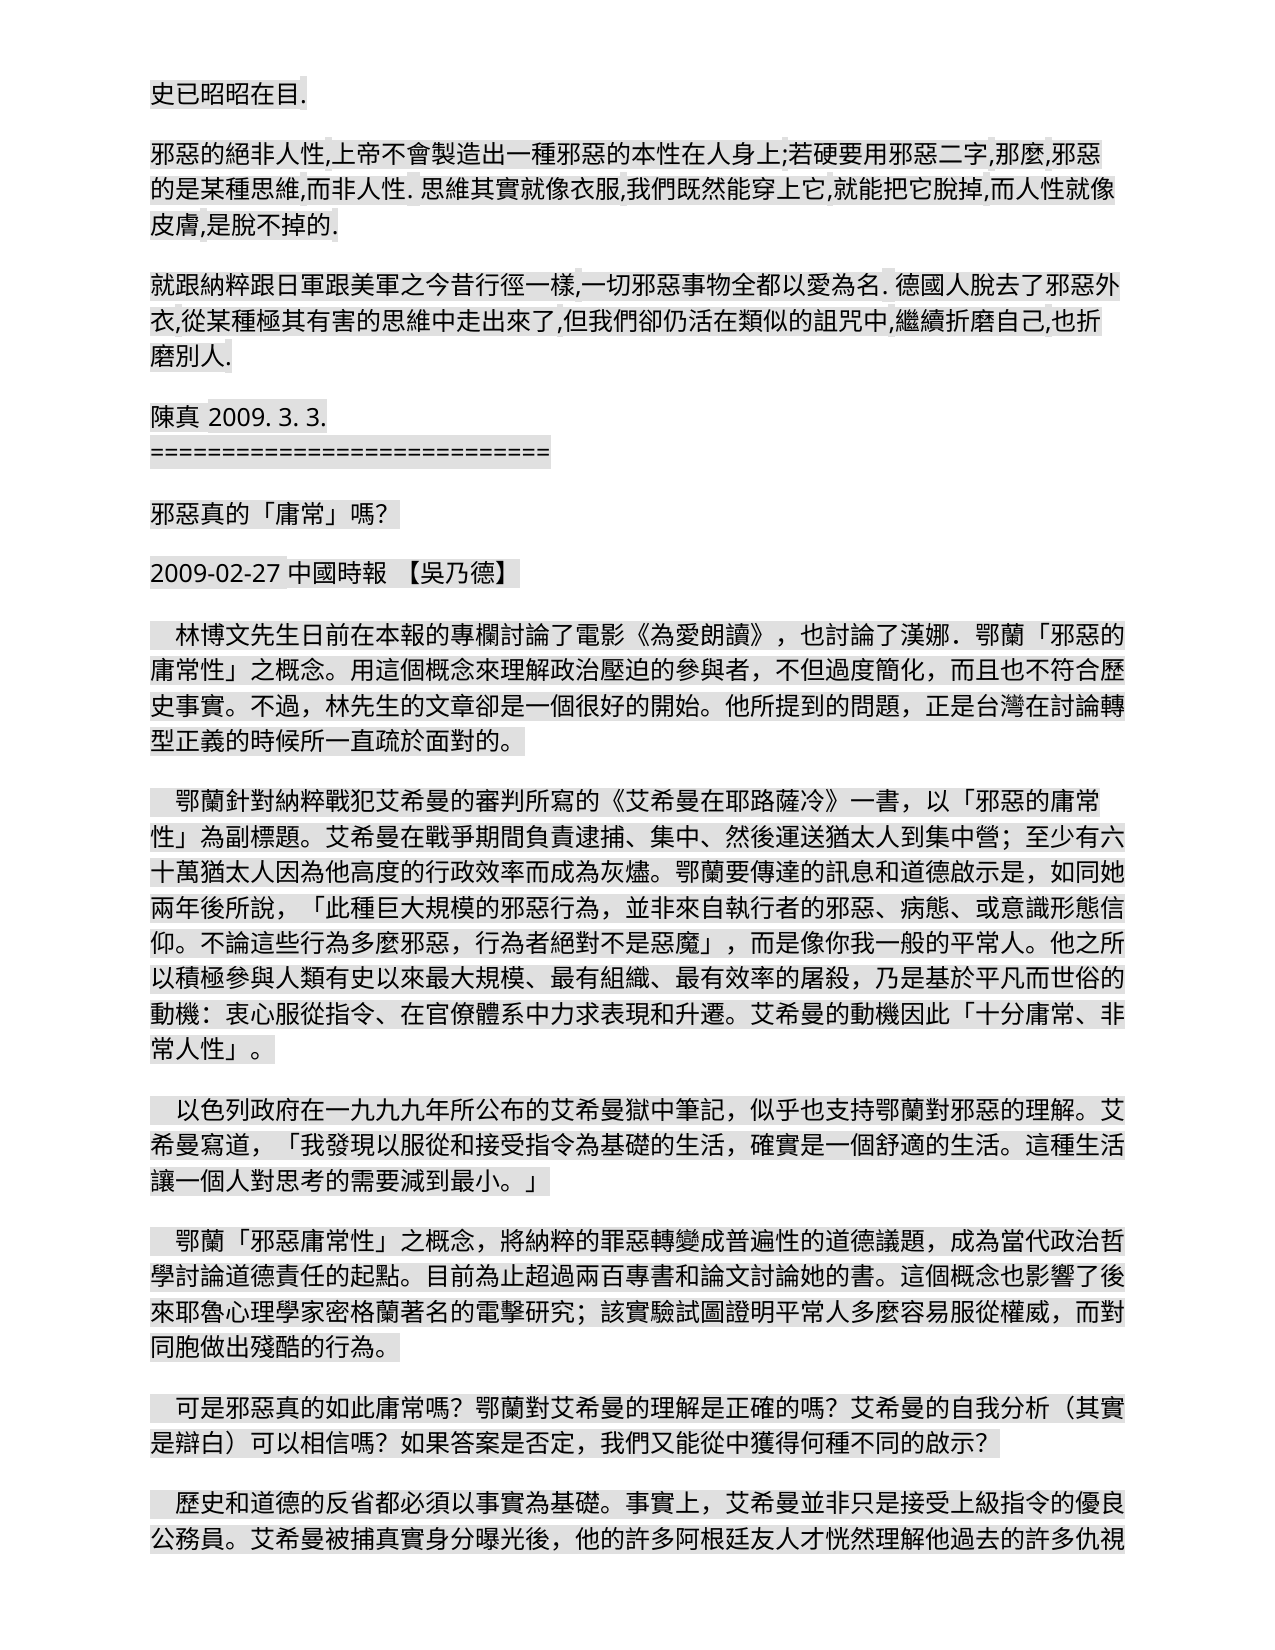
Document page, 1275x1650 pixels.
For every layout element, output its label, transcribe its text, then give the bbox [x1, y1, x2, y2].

text 可是邪惡真的如此庸常嗎？鄂蘭對艾希曼的理解是正確的嗎？艾希曼的自我分析（其實是辯白）可以相信嗎？如果答案是否定，我們又能從中獲得何種不同的啟示？ [150, 1387, 1125, 1458]
text 林博文先生日前在本報的專欄討論了電影《為愛朗讀》，也討論了漢娜．鄂蘭「邪惡的庸常性」之概念。用這個概念來理解政治壓迫的參與者，不但過度簡化，而且也不符合歷史事實。不過，林先生的文章卻是一個很好的開始。他所提到的問題，正是台灣在討論轉型正義的時候所一直疏於面對的。 [150, 614, 1125, 756]
text 陳真 2009. 3. 3. ============================ [150, 398, 1125, 469]
text 歷史和道德的反省都必須以事實為基礎。事實上，艾希曼並非只是接受上級指令的優良公務員。艾希曼被捕真實身分曝光後，他的許多阿根廷友人才恍然理解他過去的許多仇視 [150, 1483, 1125, 1554]
text 邪惡的絕非人性,上帝不會製造出一種邪惡的本性在人身上;若硬要用邪惡二字,那麼,邪惡的是某種思維,而非人性. 思維其實就像衣服,我們既然能穿上它,就能把它脫掉,而人性就像皮膚,是脫不掉的. [150, 135, 1125, 242]
text 就跟納粹跟日軍跟美軍之今昔行徑一樣,一切邪惡事物全都以愛為名. 德國人脫去了邪惡外衣,從某種極其有害的思維中走出來了,但我們卻仍活在類似的詛咒中,繼續折磨自己,也折磨別人. [150, 267, 1125, 373]
text 以色列政府在一九九九年所公布的艾希曼獄中筆記，似乎也支持鄂蘭對邪惡的理解。艾希曼寫道，「我發現以服從和接受指令為基礎的生活，確實是一個舒適的生活。這種生活讓一個人對思考的需要減到最小。」 [150, 1089, 1125, 1196]
text 鄂蘭針對納粹戰犯艾希曼的審判所寫的《艾希曼在耶路薩冷》一書，以「邪惡的庸常性」為副標題。艾希曼在戰爭期間負責逮捕、集中、然後運送猶太人到集中營；至少有六十萬猶太人因為他高度的行政效率而成為灰燼。鄂蘭要傳達的訊息和道德啟示是，如同她兩年後所說，「此種巨大規模的邪惡行為，並非來自執行者的邪惡、病態、或意識形態信仰。不論這些行為多麼邪惡，行為者絕對不是惡魔」，而是像你我一般的平常人。他之所以積極參與人類有史以來最大規模、最有組織、最有效率的屠殺，乃是基於平凡而世俗的動機：衷心服從指令、在官僚體系中力求表現和升遷。艾希曼的動機因此「十分庸常、非常人性」。 [150, 781, 1125, 1064]
text 鄂蘭「邪惡庸常性」之概念，將納粹的罪惡轉變成普遍性的道德議題，成為當代政治哲學討論道德責任的起點。目前為止超過兩百專書和論文討論她的書。這個概念也影響了後來耶魯心理學家密格蘭著名的電擊研究；該實驗試圖證明平常人多麼容易服從權威，而對同胞做出殘酷的行為。 [150, 1221, 1125, 1362]
text 2009-02-27 中國時報 【吳乃德】 [150, 554, 1125, 589]
text 邪惡真的「庸常」嗎？ [150, 494, 1125, 529]
text 史已昭昭在目. [150, 75, 1125, 110]
